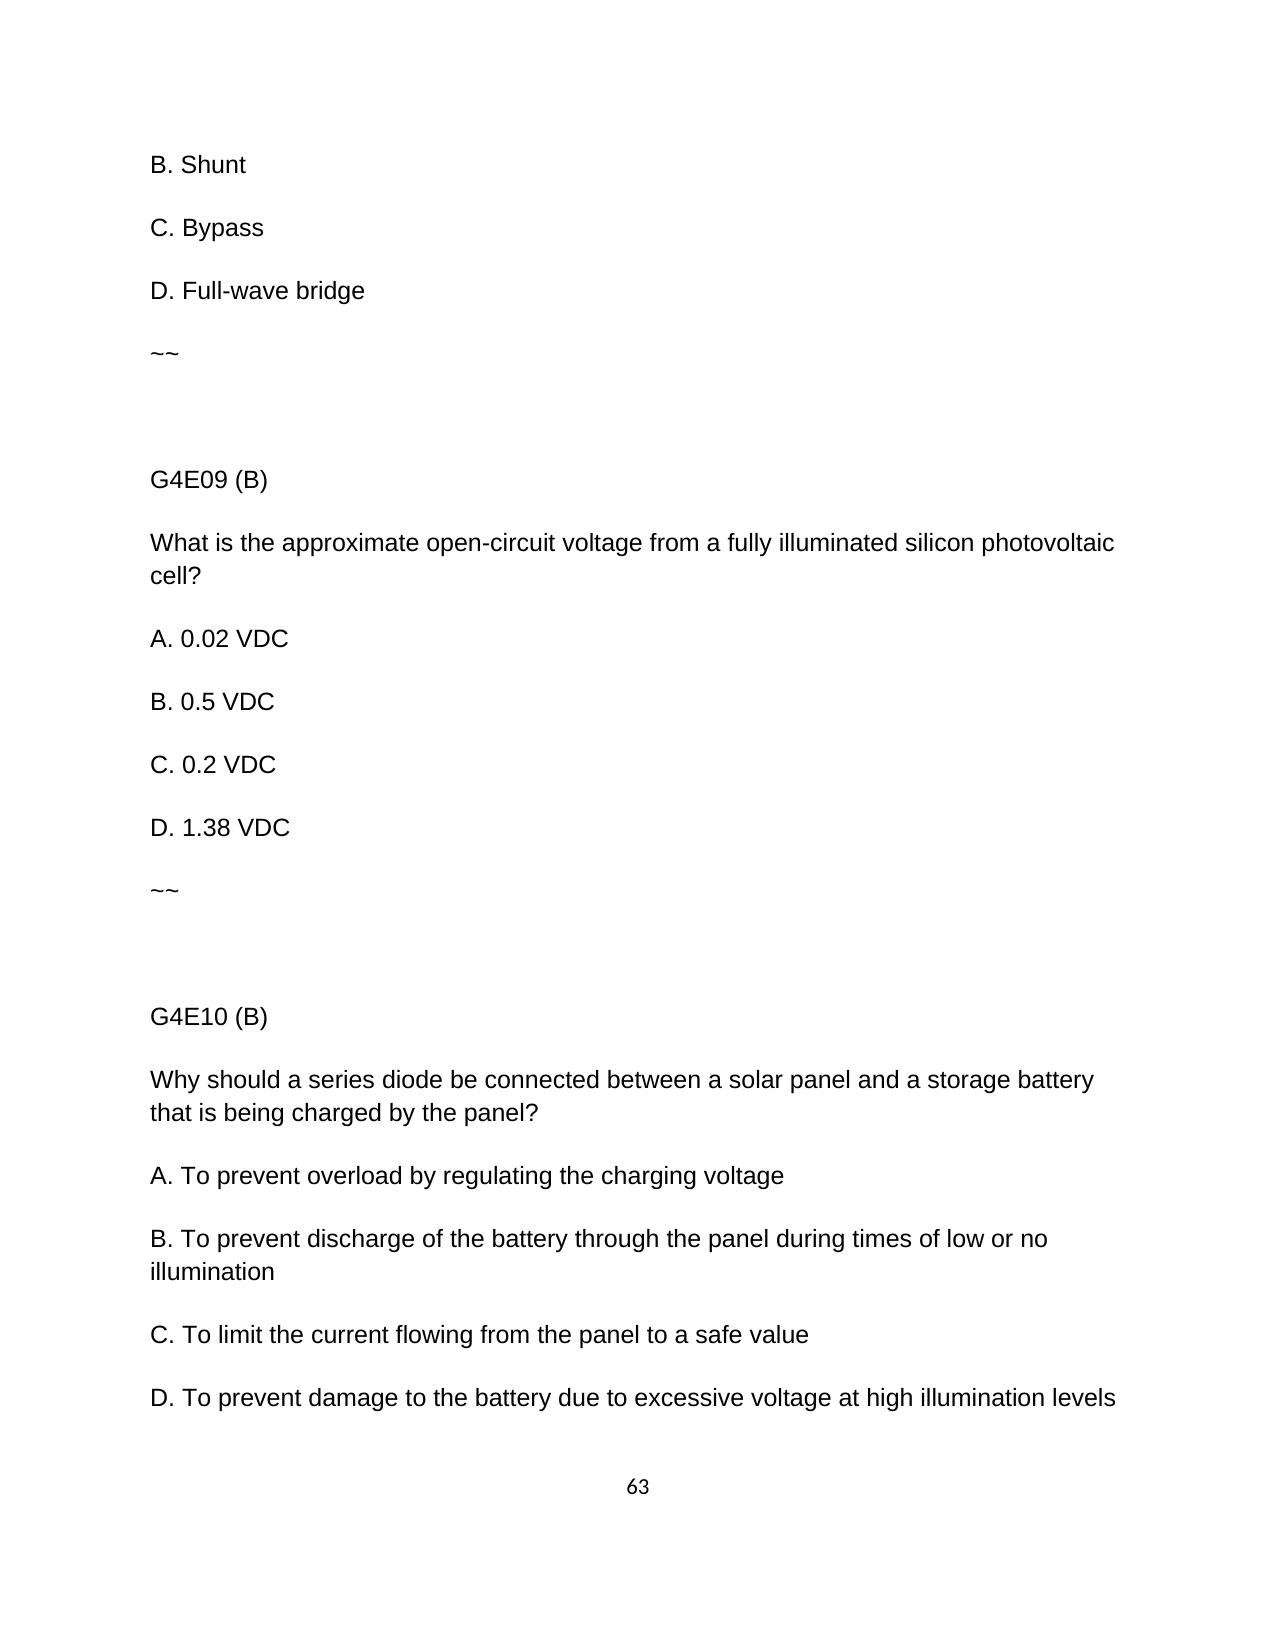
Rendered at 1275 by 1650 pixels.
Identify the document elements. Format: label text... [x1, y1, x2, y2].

text ~~ [150, 339, 1125, 368]
text A. 0.02 VDC [150, 624, 1125, 653]
text G4E09 (B) [150, 465, 1125, 494]
text B. 0.5 VDC [150, 687, 1125, 716]
text D. Full-wave bridge [150, 276, 1125, 305]
text D. To prevent damage to the battery due to excessive voltage at high illumination levels [150, 1383, 1125, 1412]
text B. To prevent discharge of the battery through the panel during times of low or no illumination [150, 1224, 1125, 1286]
text Why should a series diode be connected between a solar panel and a storage battery that is being charged by the panel? [150, 1065, 1125, 1127]
text D. 1.38 VDC [150, 813, 1125, 842]
text ~~ [150, 876, 1125, 905]
text A. To prevent overload by regulating the charging voltage [150, 1161, 1125, 1190]
text G4E10 (B) [150, 1002, 1125, 1031]
text C. 0.2 VDC [150, 750, 1125, 779]
text What is the approximate open-circuit voltage from a fully illuminated silicon photovoltaic cell? [150, 528, 1125, 590]
text C. Bypass [150, 213, 1125, 242]
text B. Shunt [150, 150, 1125, 179]
text C. To limit the current flowing from the panel to a safe value [150, 1320, 1125, 1349]
